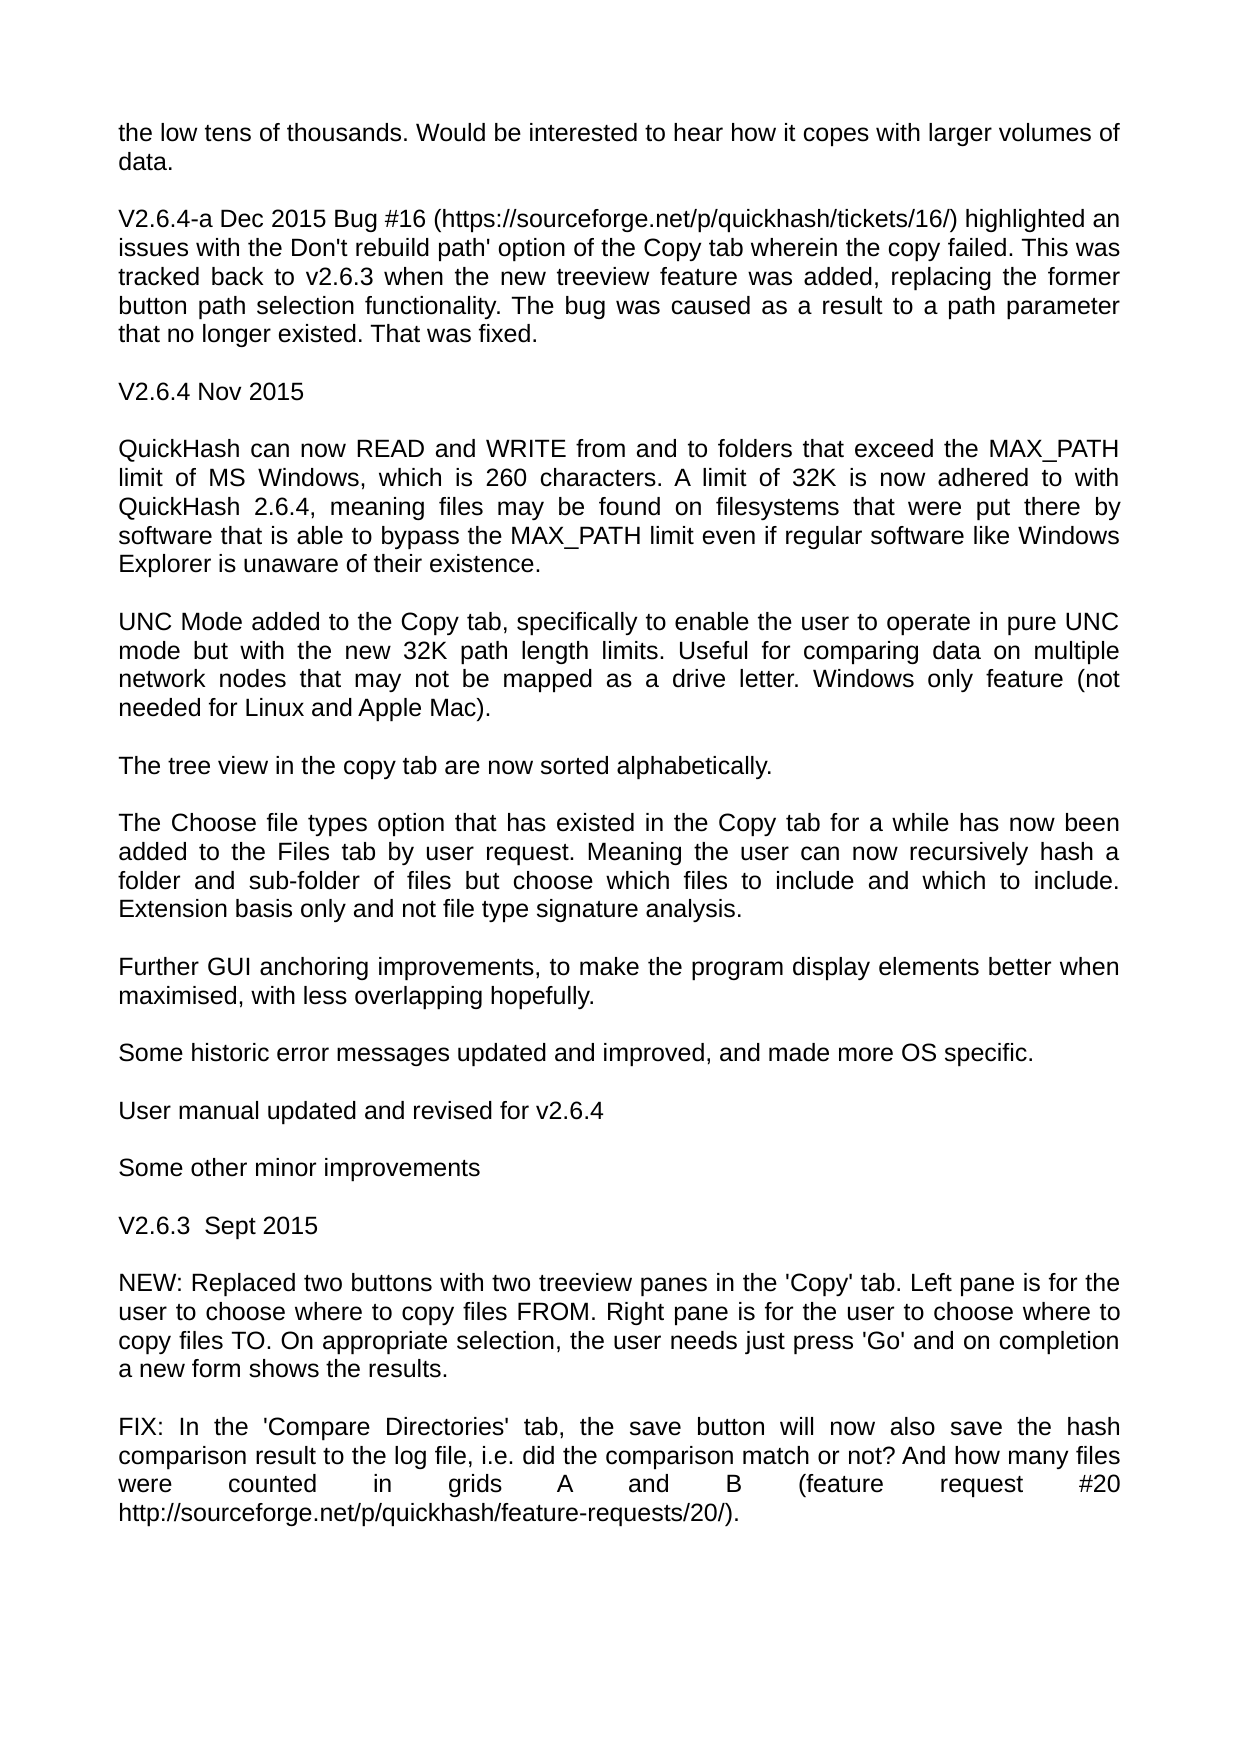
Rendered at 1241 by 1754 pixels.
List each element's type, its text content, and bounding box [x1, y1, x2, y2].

text QuickHash can now READ and WRITE from and to folders that exceed the MAX_PATH limit of MS Windows, which is 260 characters. A limit of 32K is now adhered to with QuickHash 2.6.4, meaning files may be found on filesystems that were put there by software that is able to bypass the MAX_PATH limit even if regular software like Windows Explorer is unaware of their existence. [118, 434, 1122, 578]
text V2.6.4-a Dec 2015 Bug #16 (https://sourceforge.net/p/quickhash/tickets/16/) highlighted an issues with the Don't rebuild path' option of the Copy tab wherein the copy failed. This was tracked back to v2.6.3 when the new treeview feature was added, replacing the former button path selection functionality. The bug was caused as a result to a path parameter that no longer existed. That was fixed. [118, 204, 1122, 348]
text User manual updated and revised for v2.6.4 [118, 1096, 1122, 1124]
text UNC Mode added to the Copy tab, specifically to enable the user to operate in pure UNC mode but with the new 32K path length limits. Useful for comparing data on multiple network nodes that may not be mapped as a drive letter. Windows only feature (not needed for Linux and Apple Mac). [118, 607, 1122, 722]
text V2.6.3  Sept 2015 [118, 1211, 1122, 1239]
text The Choose file types option that has existed in the Copy tab for a while has now been added to the Files tab by user request. Meaning the user can now recursively hash a folder and sub-folder of files but choose which files to include and which to include. Extension basis only and not file type signature analysis. [118, 808, 1122, 923]
text Some other minor improvements [118, 1153, 1122, 1182]
text FIX: In the 'Compare Directories' tab, the save button will now also save the hash comparison result to the log file, i.e. did the comparison match or not? And how many files were counted in grids A and B (feature request #20 http://sourceforge.net/p/quickhash/feature-requests/20/). [118, 1412, 1122, 1527]
text V2.6.4 Nov 2015 [118, 377, 1122, 406]
text Some historic error messages updated and improved, and made more OS specific. [118, 1038, 1122, 1067]
text the low tens of thousands. Would be interested to hear how it copes with larger volumes of data. [118, 118, 1122, 176]
text Further GUI anchoring improvements, to make the program display elements better when maximised, with less overlapping hopefully. [118, 952, 1122, 1009]
text The tree view in the copy tab are now sorted alphabetically. [118, 751, 1122, 779]
text NEW: Replaced two buttons with two treeview panes in the 'Copy' tab. Left pane is for the user to choose where to copy files FROM. Right pane is for the user to choose where to copy files TO. On appropriate selection, the user needs just press 'Go' and on completion a new form shows the results. [118, 1268, 1122, 1383]
